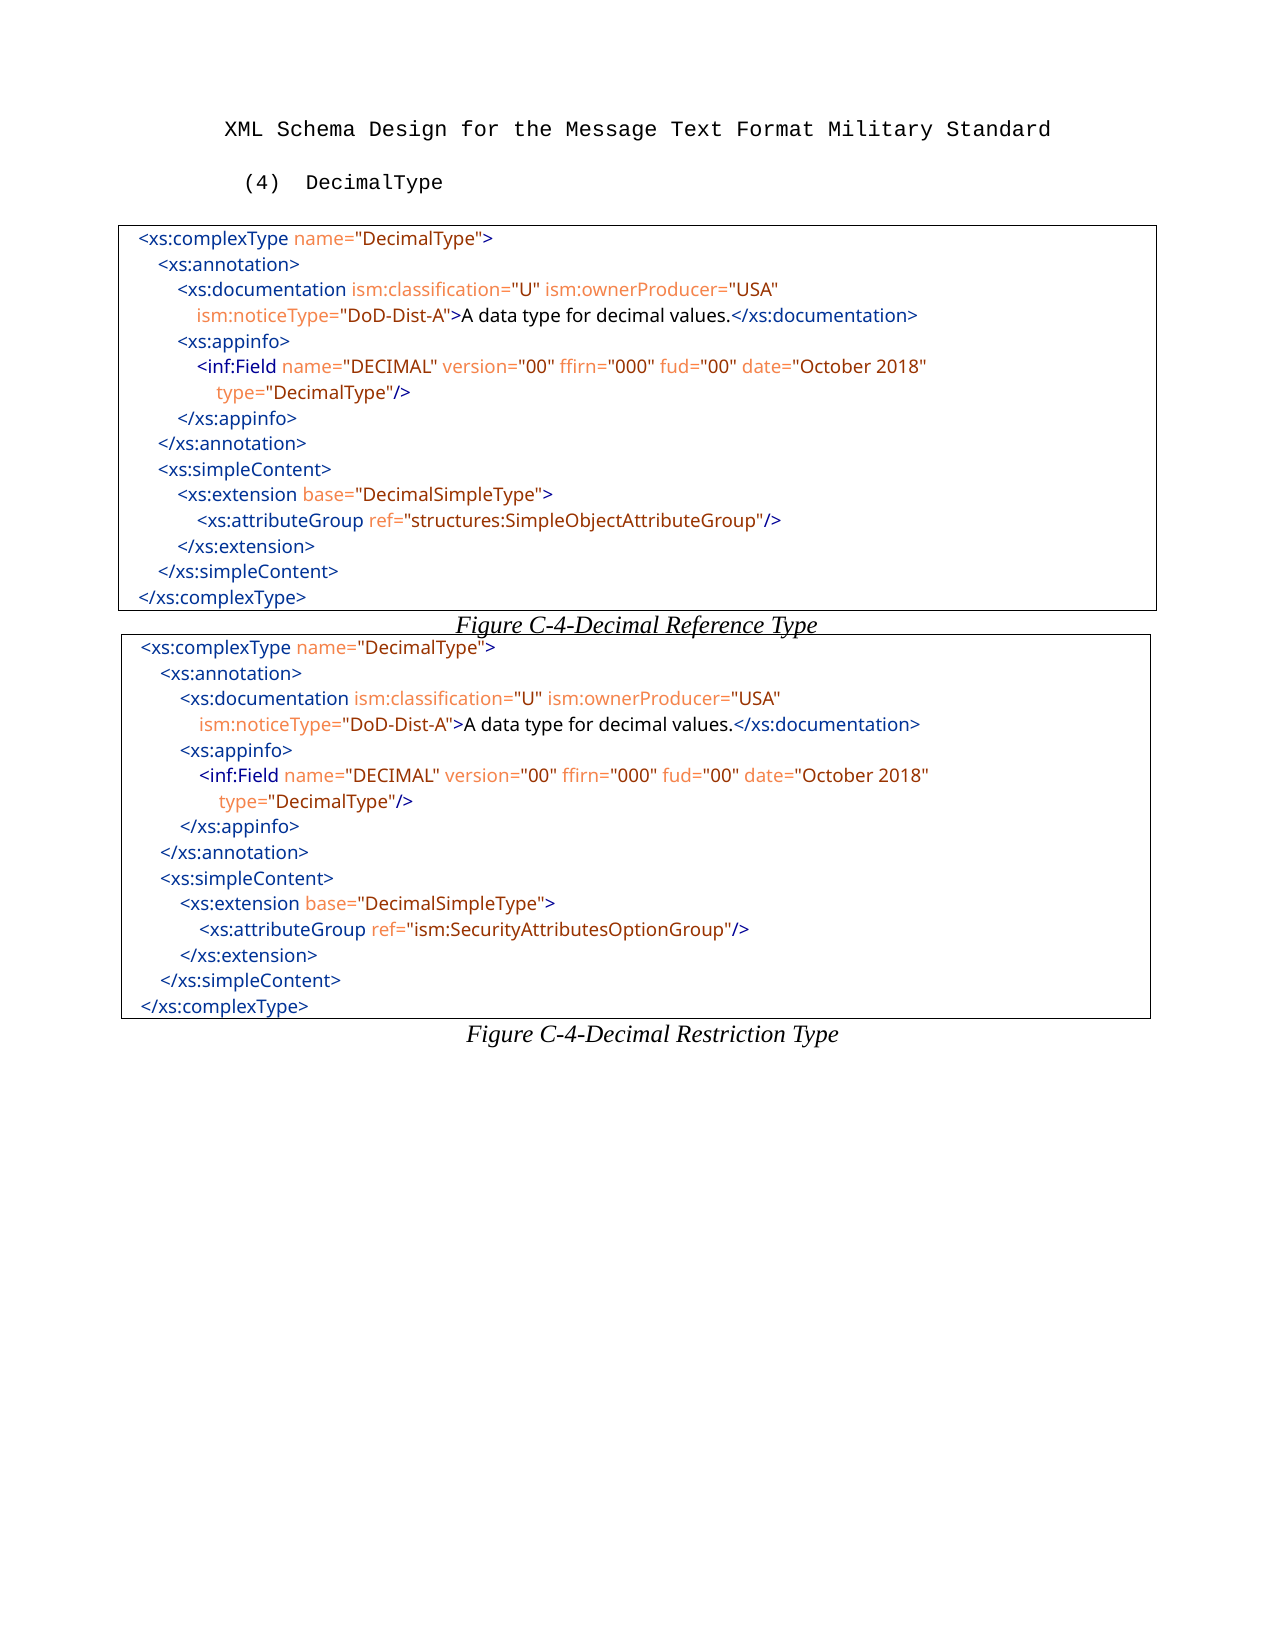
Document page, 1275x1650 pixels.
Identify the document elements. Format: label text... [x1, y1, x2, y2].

text Figure C-4-Decimal Reference Type [119, 238, 1156, 610]
text Figure C-4-Decimal Reference Type [119, 611, 1156, 639]
text Figure C-4-Decimal Restriction Type [135, 686, 1172, 1048]
text Figure C-4-Decimal Reference Type [122, 635, 1150, 639]
text (4) DecimalType [118, 172, 1157, 196]
